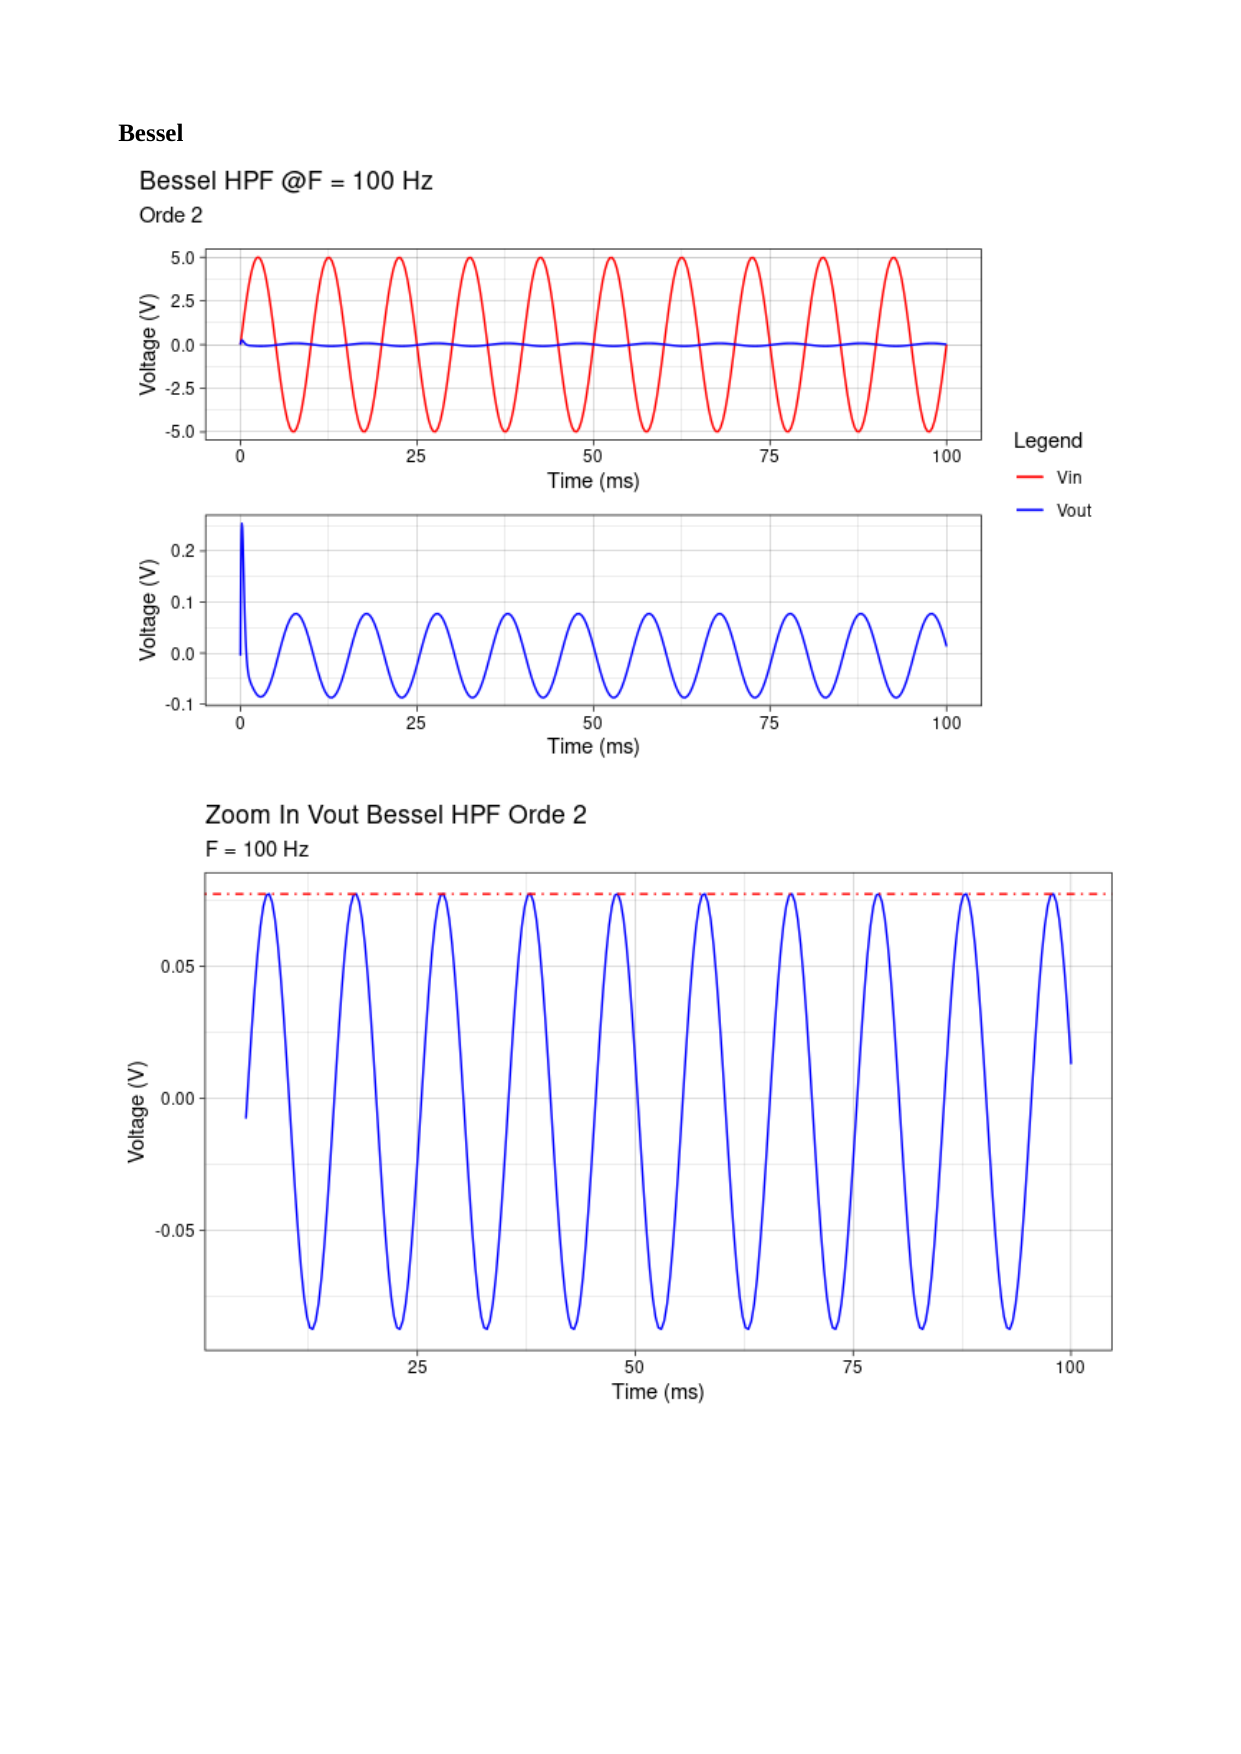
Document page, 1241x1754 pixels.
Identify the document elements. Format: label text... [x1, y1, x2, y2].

picture [118, 795, 1123, 1415]
text Bessel [118, 118, 1122, 147]
picture [118, 161, 1123, 781]
